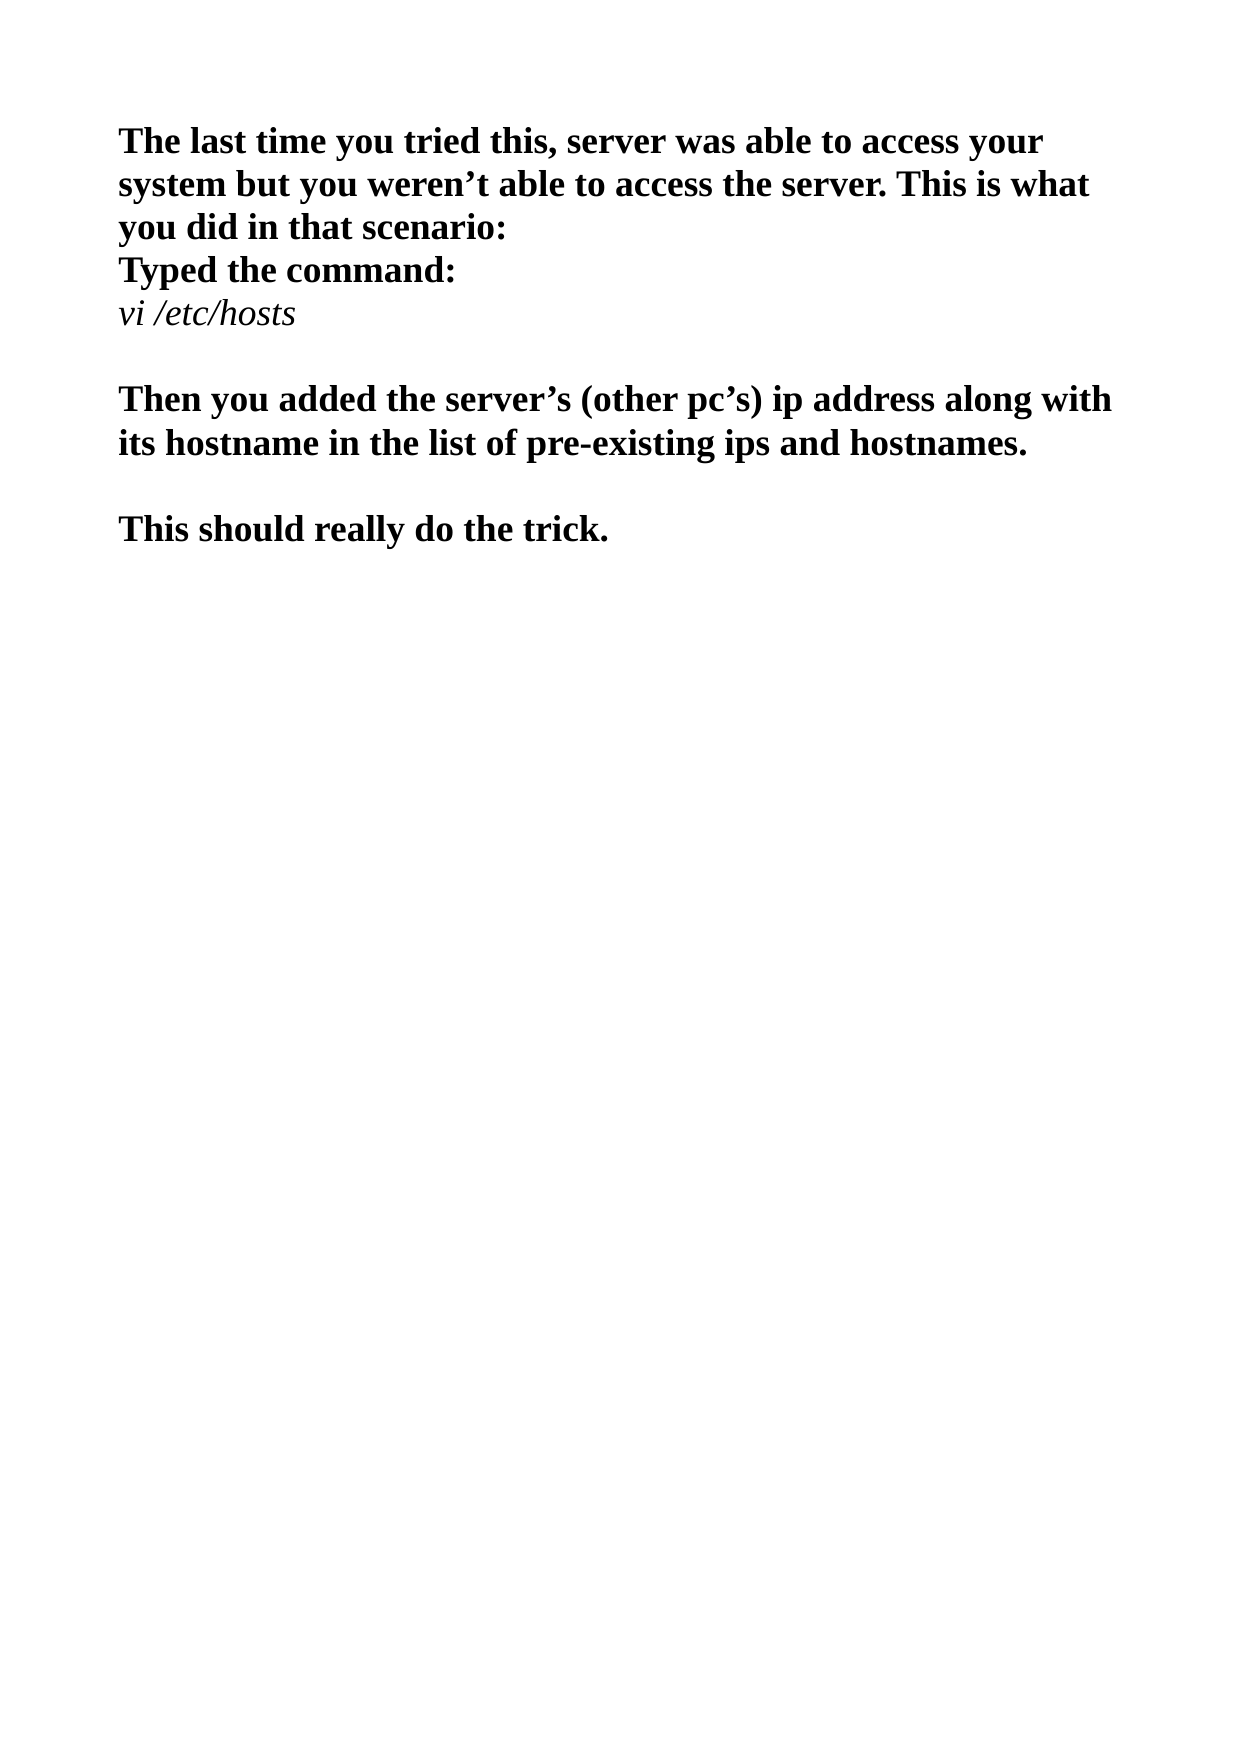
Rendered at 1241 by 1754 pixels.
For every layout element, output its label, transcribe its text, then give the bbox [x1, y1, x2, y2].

text This should really do the trick. [118, 506, 1122, 549]
text The last time you tried this, server was able to access your system but you weren’t able to access the server. This is what you did in that scenario: [118, 118, 1122, 247]
text Then you added the server’s (other pc’s) ip address along with its hostname in the list of pre-existing ips and hostnames. [118, 377, 1122, 463]
text Typed the command: [118, 247, 1122, 291]
text vi /etc/hosts [118, 291, 1122, 334]
